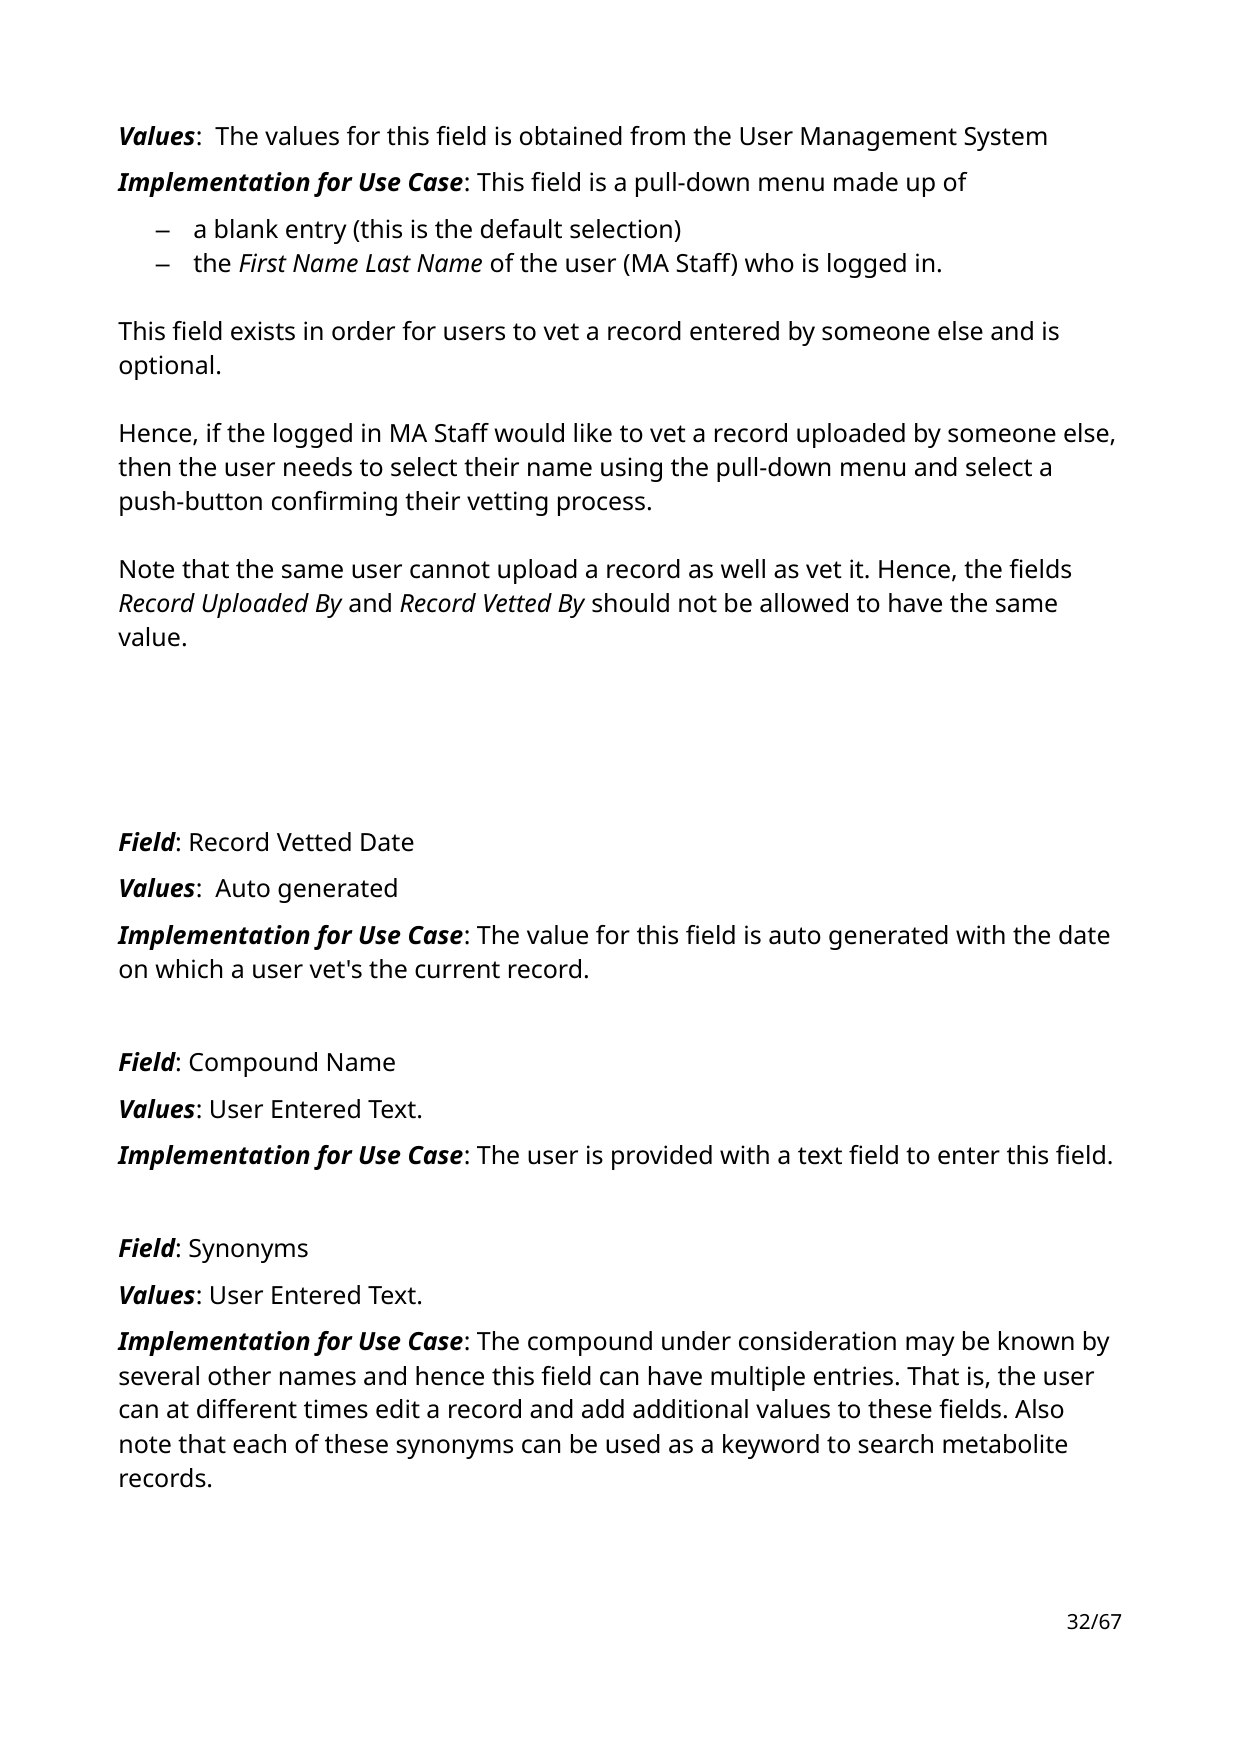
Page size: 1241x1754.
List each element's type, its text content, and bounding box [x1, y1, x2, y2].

list a blank entry (this is the default selection) [156, 211, 1122, 245]
text Implementation for Use Case: The value for this field is auto generated with the date on which a user vet's the current record. [118, 917, 1122, 986]
text Record Uploaded By and Record Vetted By should not be allowed to have the same value. [118, 586, 1122, 654]
text Implementation for Use Case: This field is a pull-down menu made up of [118, 165, 1122, 199]
text Field: Record Vetted Date [118, 824, 1122, 858]
text Values: User Entered Text. [118, 1277, 1122, 1312]
text Values: Auto generated [118, 871, 1122, 905]
text Values: The values for this field is obtained from the User Management System [118, 118, 1122, 152]
text This field exists in order for users to vet a record entered by someone else and is optional. [118, 313, 1122, 382]
text Note that the same user cannot upload a record as well as vet it. Hence, the fields [118, 552, 1122, 586]
text Implementation for Use Case: The user is provided with a text field to enter this field. [118, 1138, 1122, 1172]
text Field: Compound Name [118, 1045, 1122, 1079]
text Field: Synonyms [118, 1231, 1122, 1265]
text Values: User Entered Text. [118, 1091, 1122, 1125]
list the First Name Last Name of the user (MA Staff) who is logged in. [156, 245, 1122, 279]
text Implementation for Use Case: The compound under consideration may be known by several other names and hence this field can have multiple entries. That is, the user can at different times edit a record and add additional values to these fields. Also note that each of these synonyms can be used as a keyword to search metabolite records. [118, 1324, 1122, 1494]
text Hence, if the logged in MA Staff would like to vet a record uploaded by someone else, then the user needs to select their name using the pull-down menu and select a push-button confirming their vetting process. [118, 416, 1122, 518]
